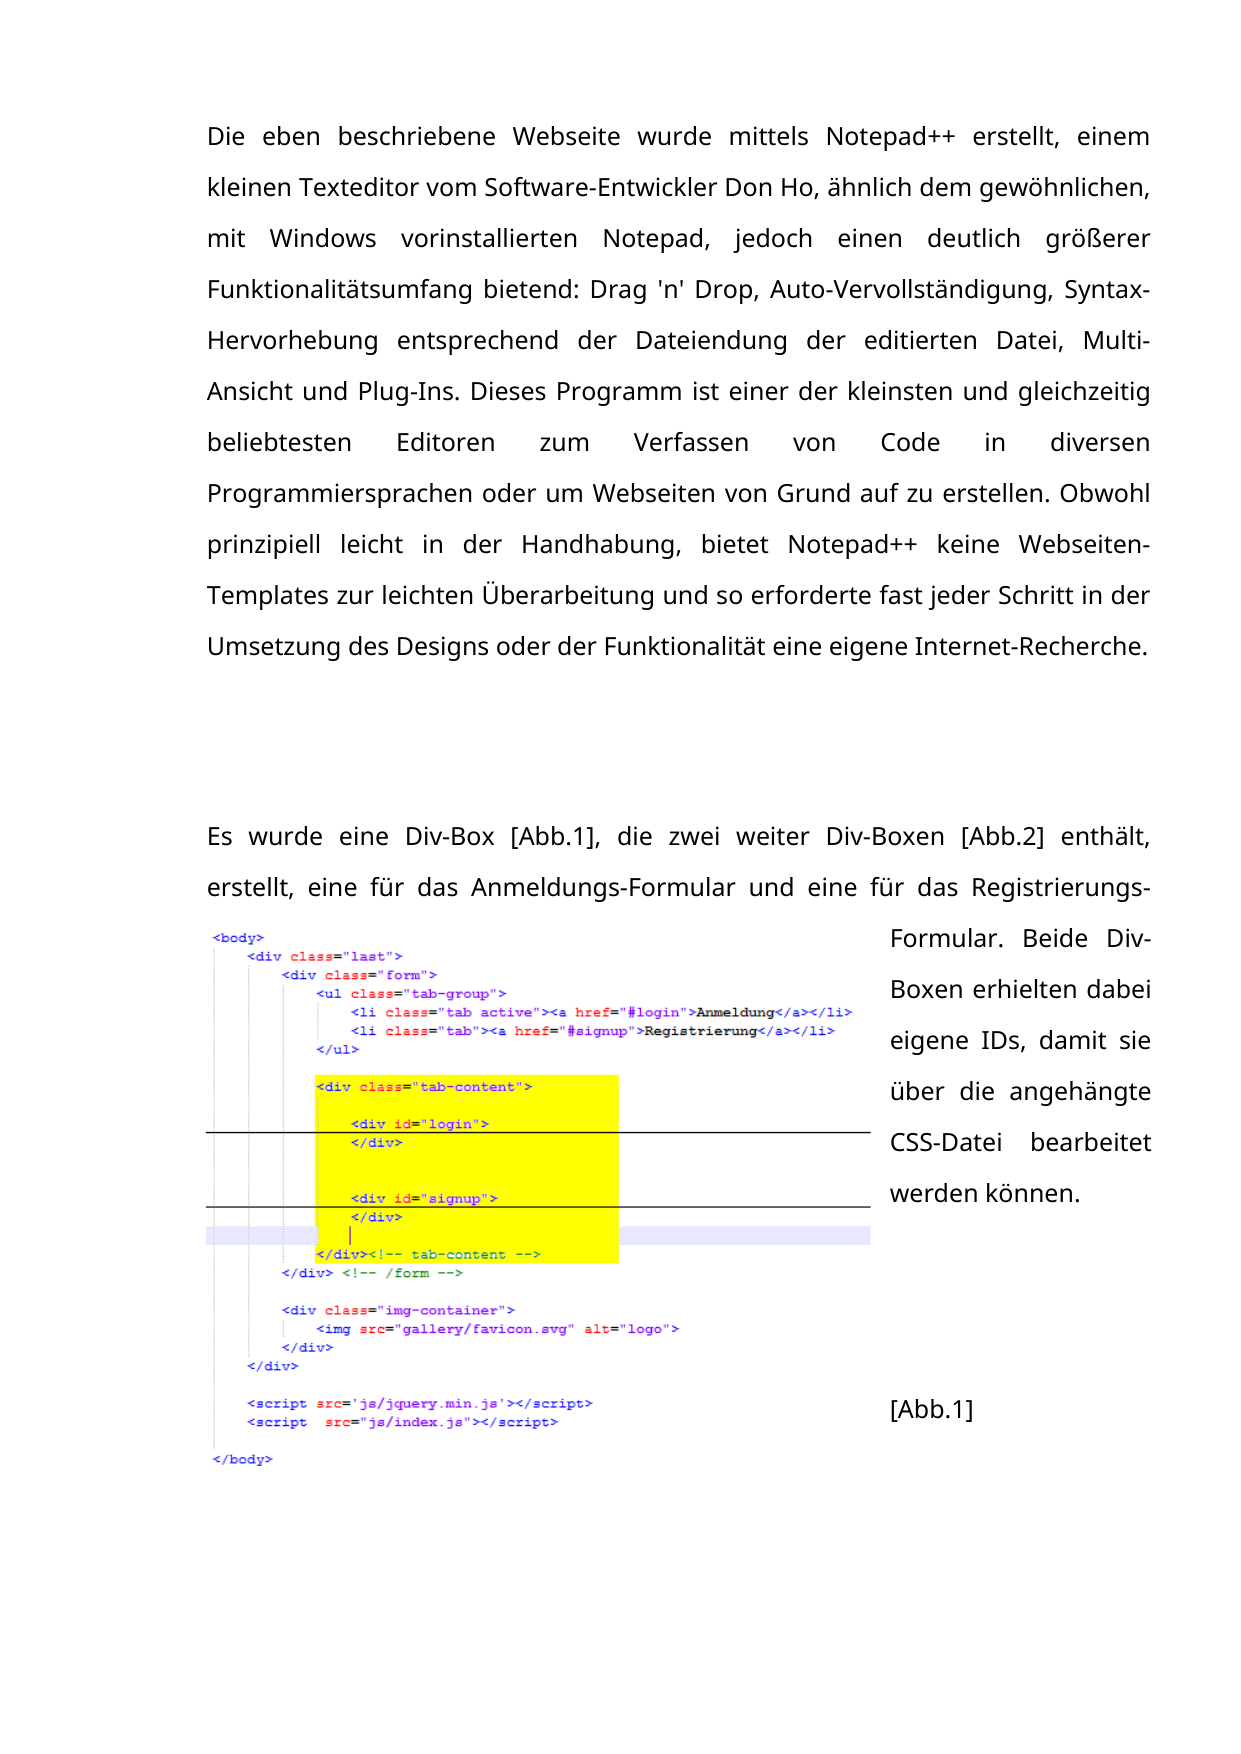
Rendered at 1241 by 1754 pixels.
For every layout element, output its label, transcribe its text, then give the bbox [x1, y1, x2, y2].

text Es wurde eine Div-Box [Abb.1], die zwei weiter Div-Boxen [Abb.2] enthält, erstellt, eine für das Anmeldungs-Formular und eine für das Registrierungs-Formular. Beide Div-Boxen erhielten dabei eigene IDs, damit sie über die angehängte CSS-Datei bearbeitet werden können. [207, 819, 1152, 1210]
picture [205, 922, 871, 1471]
text [Abb.1] [871, 1392, 1152, 1426]
text Die eben beschriebene Webseite wurde mittels Notepad++ erstellt, einem kleinen Texteditor vom Software-Entwickler Don Ho, ähnlich dem gewöhnlichen, mit Windows vorinstallierten Notepad, jedoch einen deutlich größerer Funktionalitätsumfang bietend: Drag 'n' Drop, Auto-Vervollständigung, Syntax-Hervorhebung entsprechend der Dateiendung der editierten Datei, Multi-Ansicht und Plug-Ins. Dieses Programm ist einer der kleinsten und gleichzeitig beliebtesten Editoren zum Verfassen von Code in diversen Programmiersprachen oder um Webseiten von Grund auf zu erstellen. Obwohl prinzipiell leicht in der Handhabung, bietet Notepad++ keine Webseiten-Templates zur leichten Überarbeitung und so erforderte fast jeder Schritt in der Umsetzung des Designs oder der Funktionalität eine eigene Internet-Recherche. [207, 118, 1152, 663]
